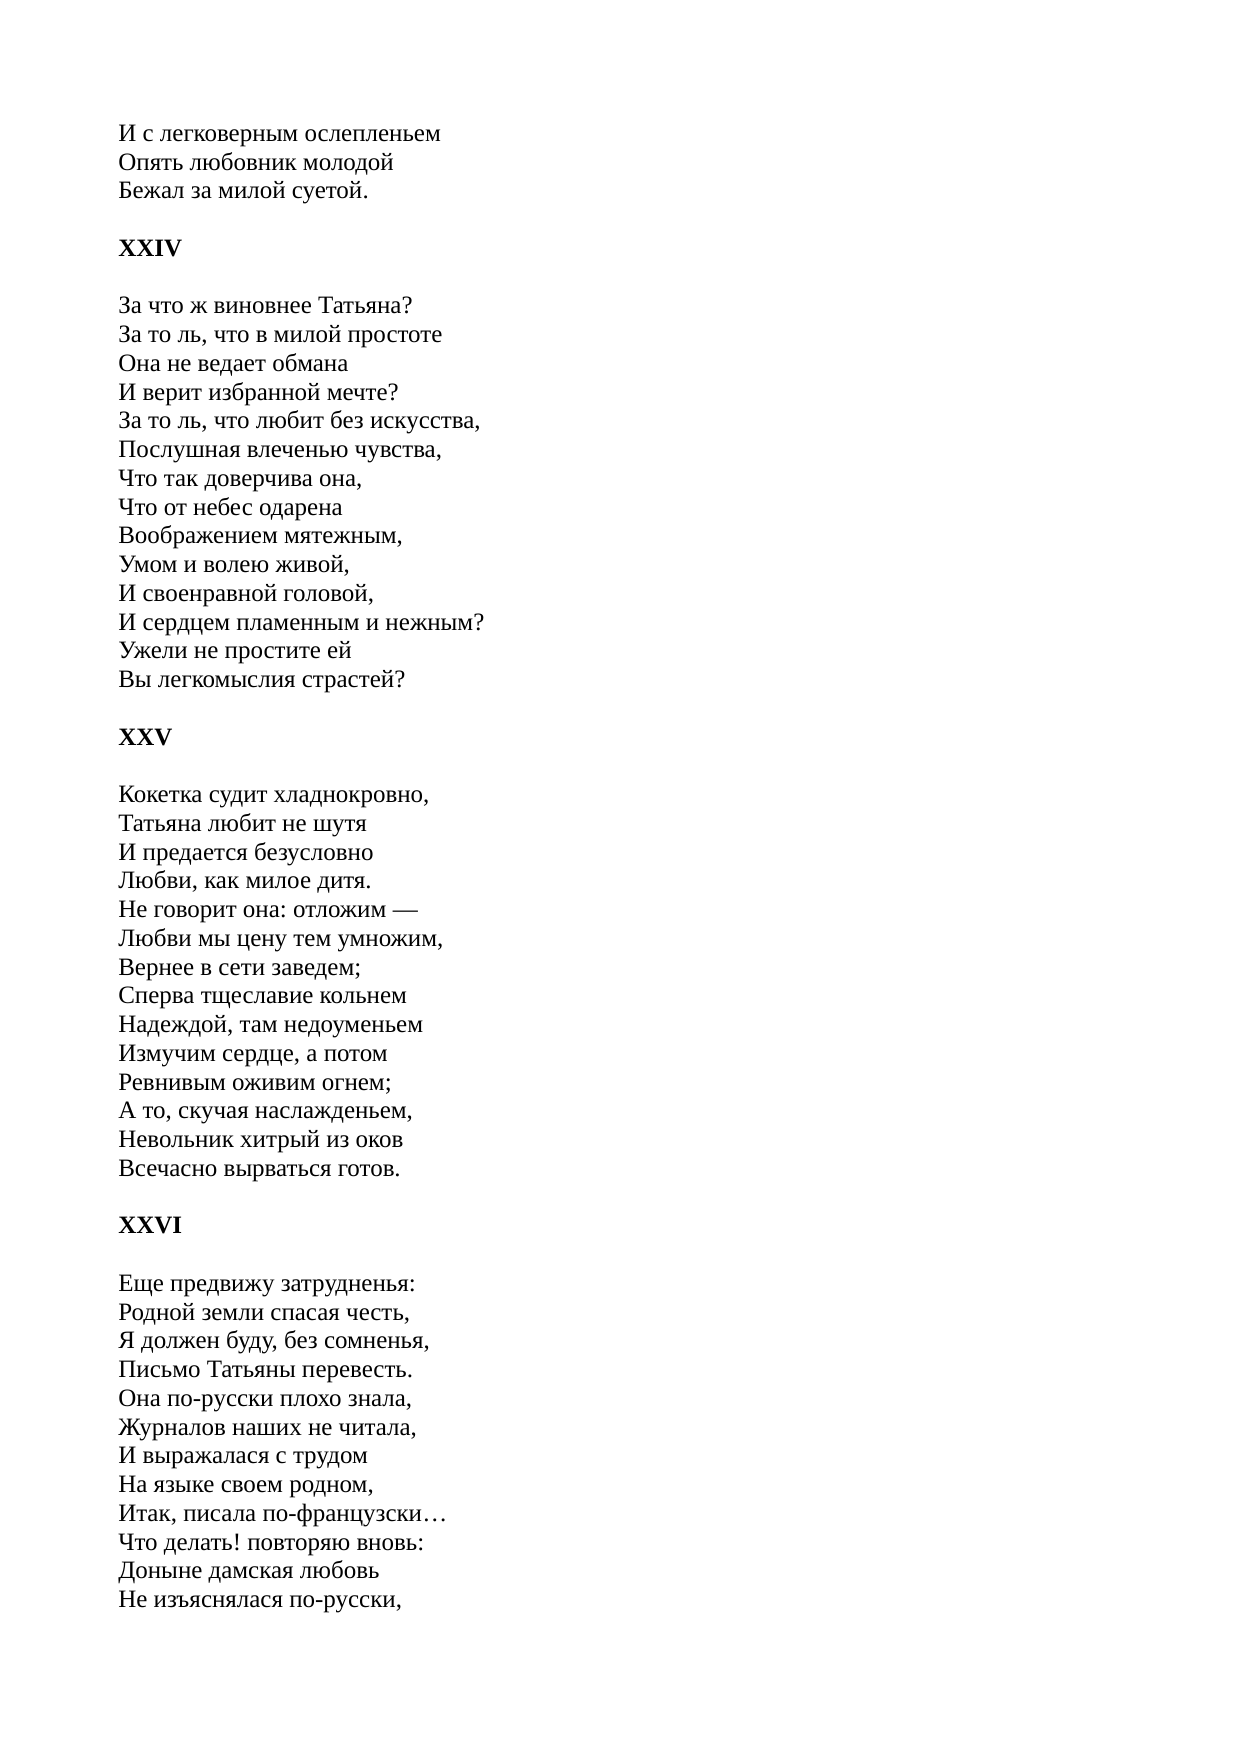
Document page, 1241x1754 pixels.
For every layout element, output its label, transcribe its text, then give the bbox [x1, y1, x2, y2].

text За то ль, что в милой простоте [118, 319, 1240, 348]
text И с легковерным ослепленьем [118, 118, 1240, 147]
text Письмо Татьяны перевесть. [118, 1354, 1240, 1383]
text Вернее в сети заведем; [118, 952, 1240, 981]
text Любви, как милое дитя. [118, 866, 1240, 894]
text И выражалася с трудом [118, 1441, 1240, 1469]
text Ужели не простите ей [118, 636, 1240, 664]
text Вы легкомыслия страстей? [118, 664, 1240, 693]
text За то ль, что любит без искусства, [118, 406, 1240, 434]
text И своенравной головой, [118, 578, 1240, 607]
text Послушная влеченью чувства, [118, 434, 1240, 463]
subtitle XXIV [118, 233, 1240, 262]
text И сердцем пламенным и нежным? [118, 607, 1240, 636]
text Ревнивым оживим огнем; [118, 1067, 1240, 1096]
text На языке своем родном, [118, 1469, 1240, 1498]
text Бежал за милой суетой. [118, 176, 1240, 204]
subtitle XXVI [118, 1211, 1240, 1239]
subtitle XXV [118, 722, 1240, 751]
text Журналов наших не читала, [118, 1412, 1240, 1441]
text Еще предвижу затрудненья: [118, 1268, 1240, 1297]
text Доныне дамская любовь [118, 1556, 1240, 1584]
text Умом и волею живой, [118, 549, 1240, 578]
text Я должен буду, без сомненья, [118, 1326, 1240, 1354]
text Что от небес одарена [118, 492, 1240, 521]
text Всечасно вырваться готов. [118, 1153, 1240, 1182]
text За что ж виновнее Татьяна? [118, 291, 1240, 319]
text А то, скучая наслажденьем, [118, 1096, 1240, 1124]
text Что делать! повторяю вновь: [118, 1527, 1240, 1556]
text Любви мы цену тем умножим, [118, 923, 1240, 952]
text Невольник хитрый из оков [118, 1124, 1240, 1153]
text Итак, писала по-французски… [118, 1498, 1240, 1527]
text Она не ведает обмана [118, 348, 1240, 377]
text Измучим сердце, а потом [118, 1038, 1240, 1067]
text И верит избранной мечте? [118, 377, 1240, 406]
text Сперва тщеславие кольнем [118, 981, 1240, 1009]
text Не говорит она: отложим — [118, 894, 1240, 923]
text Она по-русски плохо знала, [118, 1383, 1240, 1412]
text Родной земли спасая честь, [118, 1297, 1240, 1326]
text И предается безусловно [118, 837, 1240, 866]
text Воображением мятежным, [118, 521, 1240, 549]
text Надеждой, там недоуменьем [118, 1009, 1240, 1038]
text Не изъяснялася по-русски, [118, 1584, 1240, 1613]
text Опять любовник молодой [118, 147, 1240, 176]
text Татьяна любит не шутя [118, 808, 1240, 837]
text Что так доверчива она, [118, 463, 1240, 492]
text Кокетка судит хладнокровно, [118, 779, 1240, 808]
